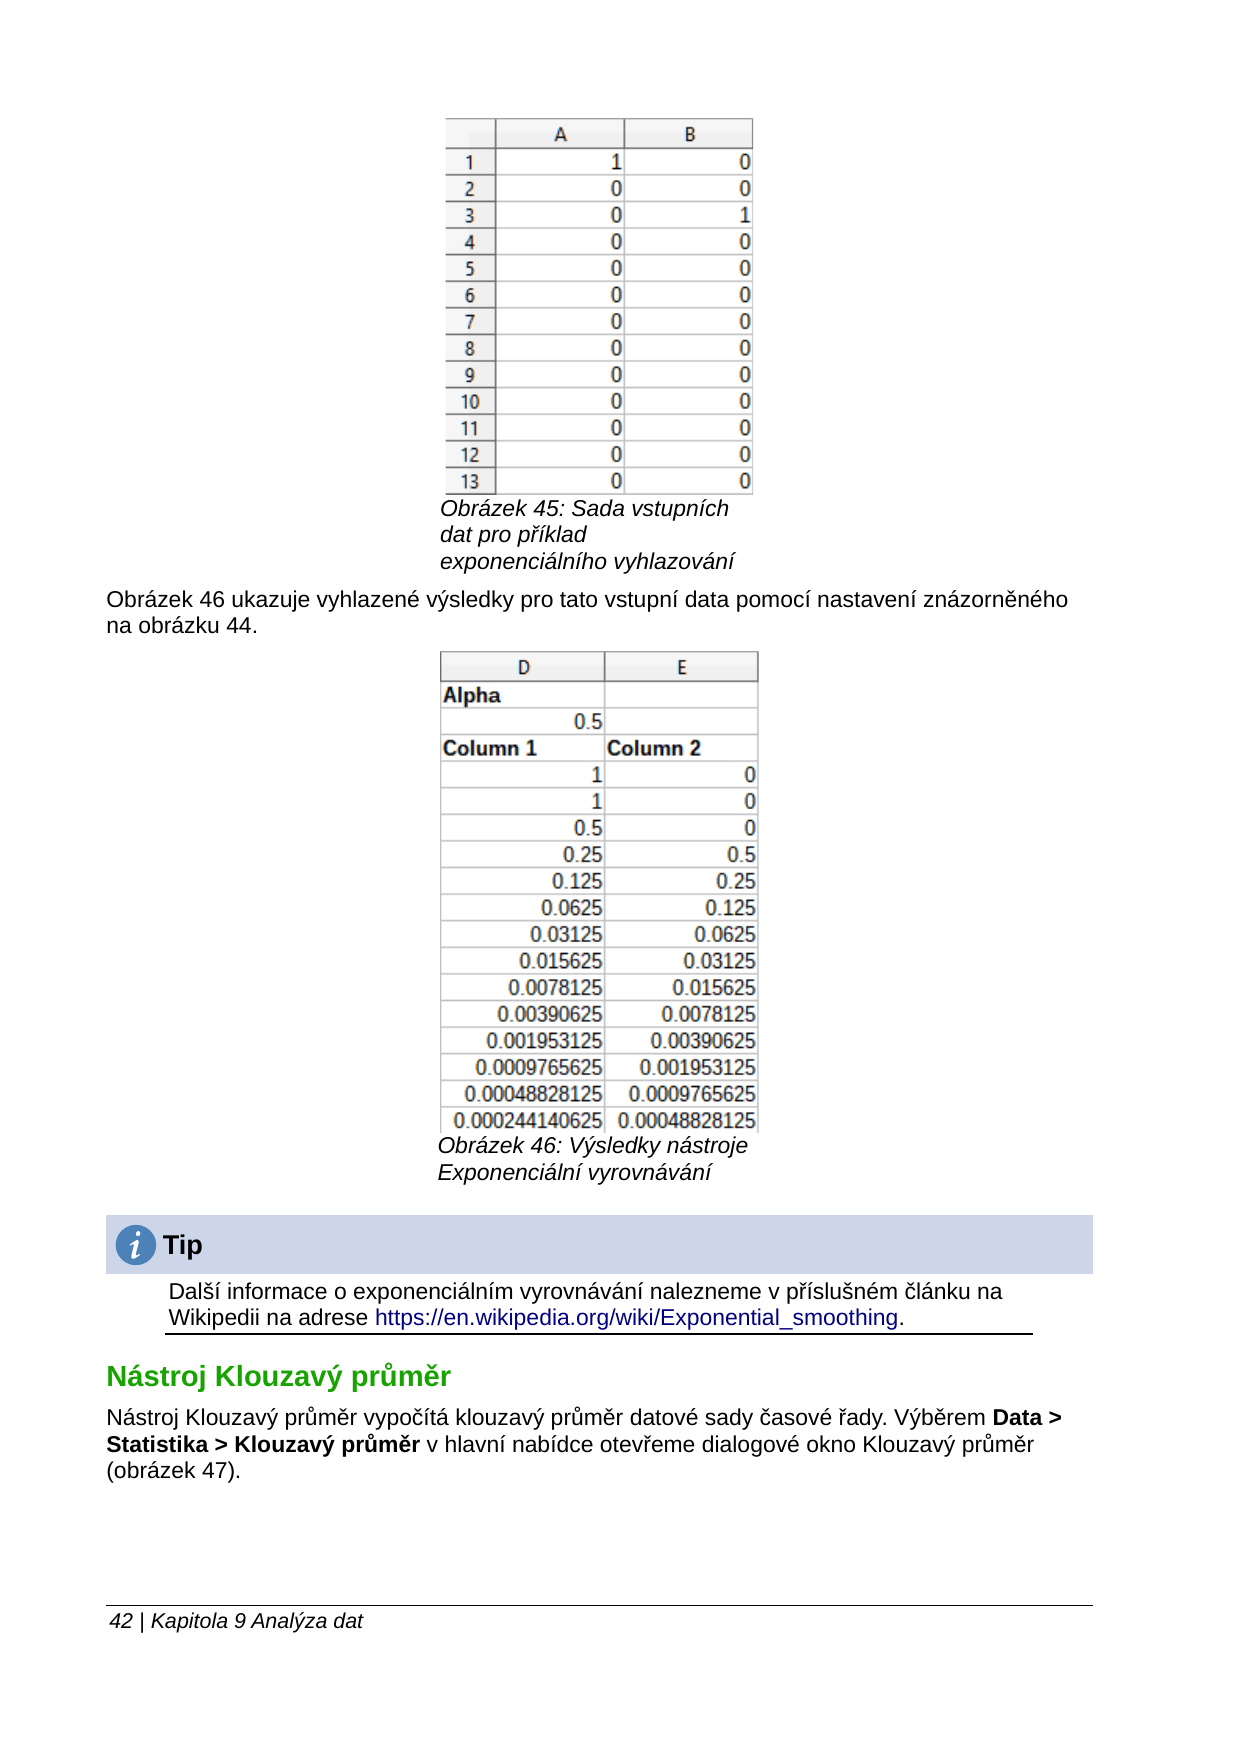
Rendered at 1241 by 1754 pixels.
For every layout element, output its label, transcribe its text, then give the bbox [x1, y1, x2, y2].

text Obrázek 45: Sada vstupních dat pro příklad exponenciálního vyhlazování [440, 118, 759, 574]
subtitle Nástroj Klouzavý průměr [106, 1359, 1093, 1393]
picture [440, 651, 759, 1133]
text Další informace o exponenciálním vyrovnávání nalezneme v příslušném článku na Wikipedii na adrese https://en.wikipedia.org/wiki/Exponential_smoothing. [165, 1274, 1033, 1333]
subtitle Tip [106, 1215, 1093, 1274]
text Nástroj Klouzavý průměr vypočítá klouzavý průměr datové sady časové řady. Výběrem Data > Statistika > Klouzavý průměr v hlavní nabídce otevřeme dialogové okno Klouzavý průměr (obrázek 47). [106, 1404, 1093, 1483]
picture [445, 118, 754, 495]
text Obrázek 46: Výsledky nástroje Exponenciální vyrovnávání [437, 651, 762, 1185]
text Obrázek 46 ukazuje vyhlazené výsledky pro tato vstupní data pomocí nastavení znázorněného na obrázku 44. [106, 586, 1093, 639]
